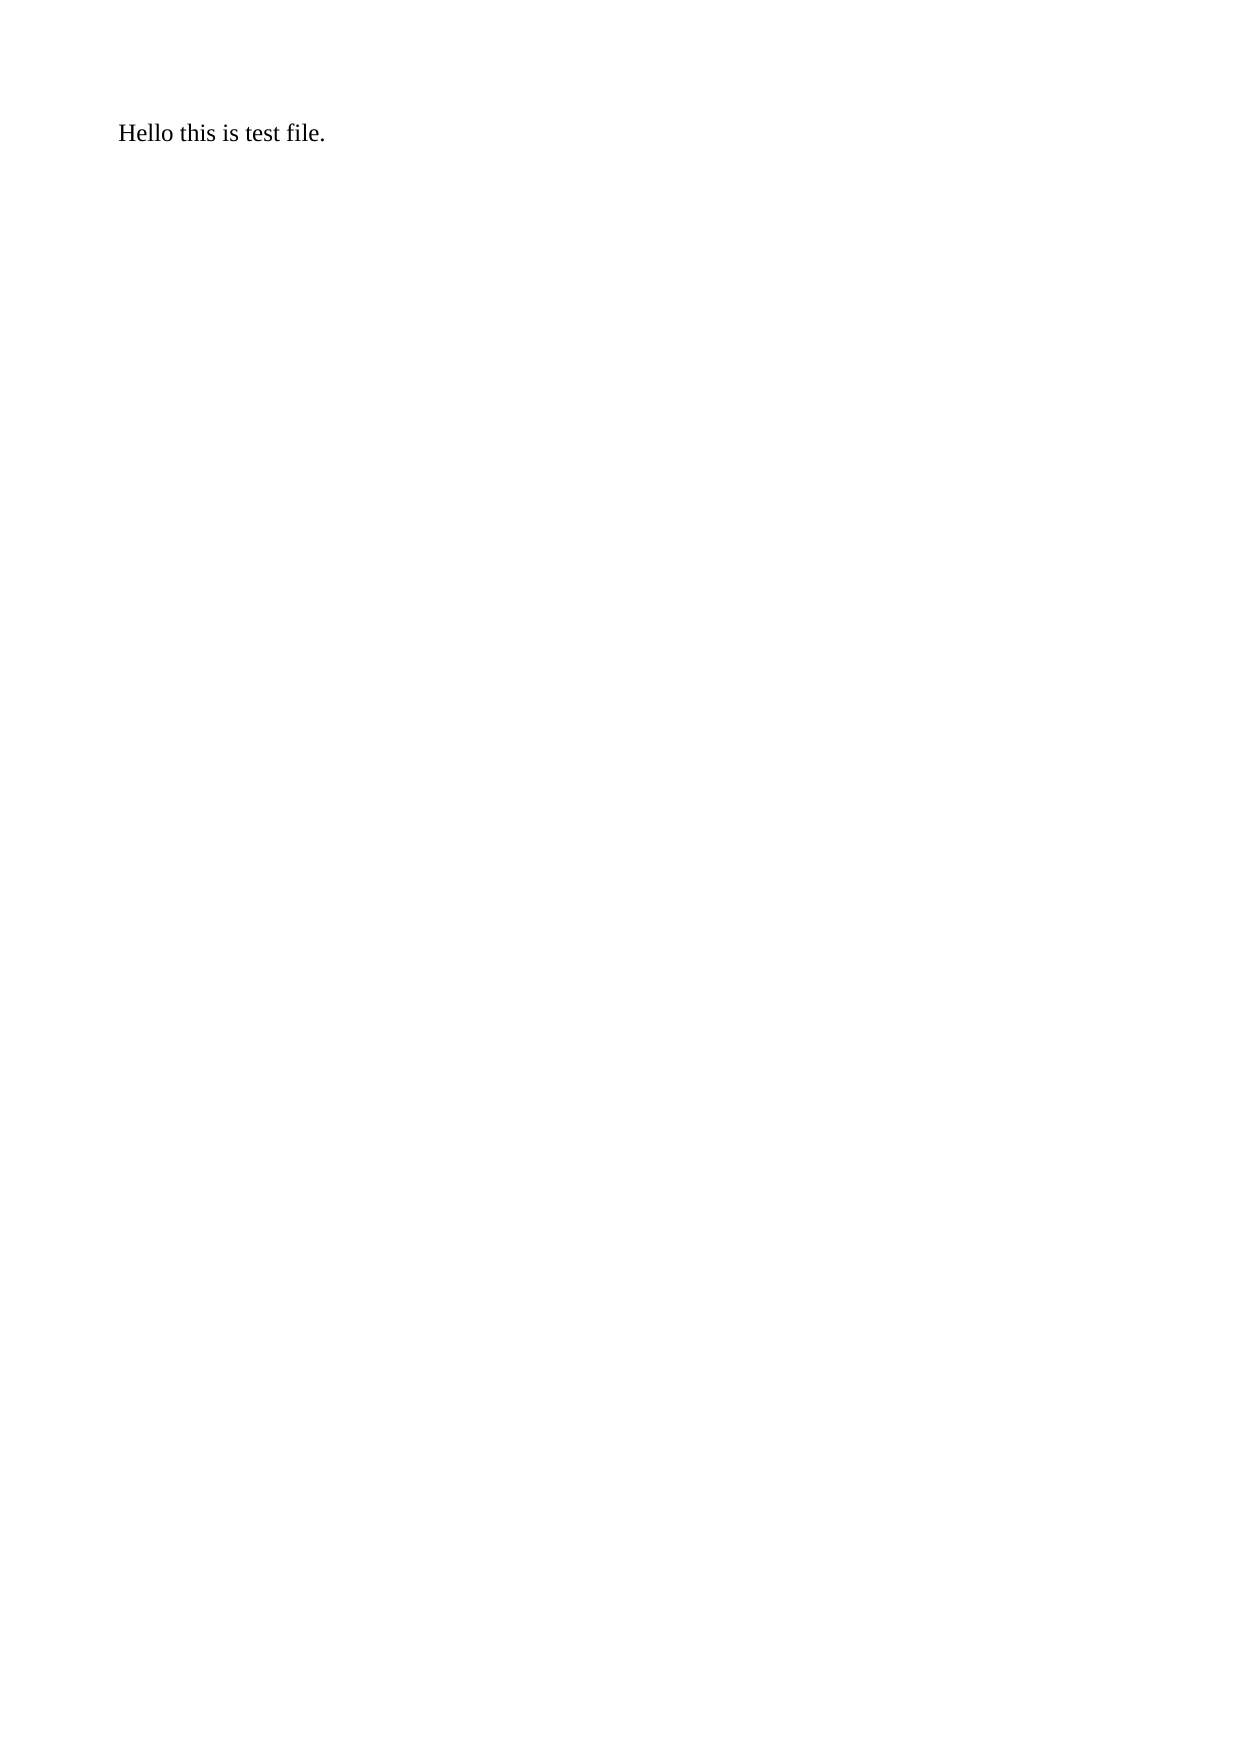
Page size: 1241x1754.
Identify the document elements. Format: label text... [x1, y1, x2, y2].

text Hello this is test file. [118, 118, 1122, 147]
